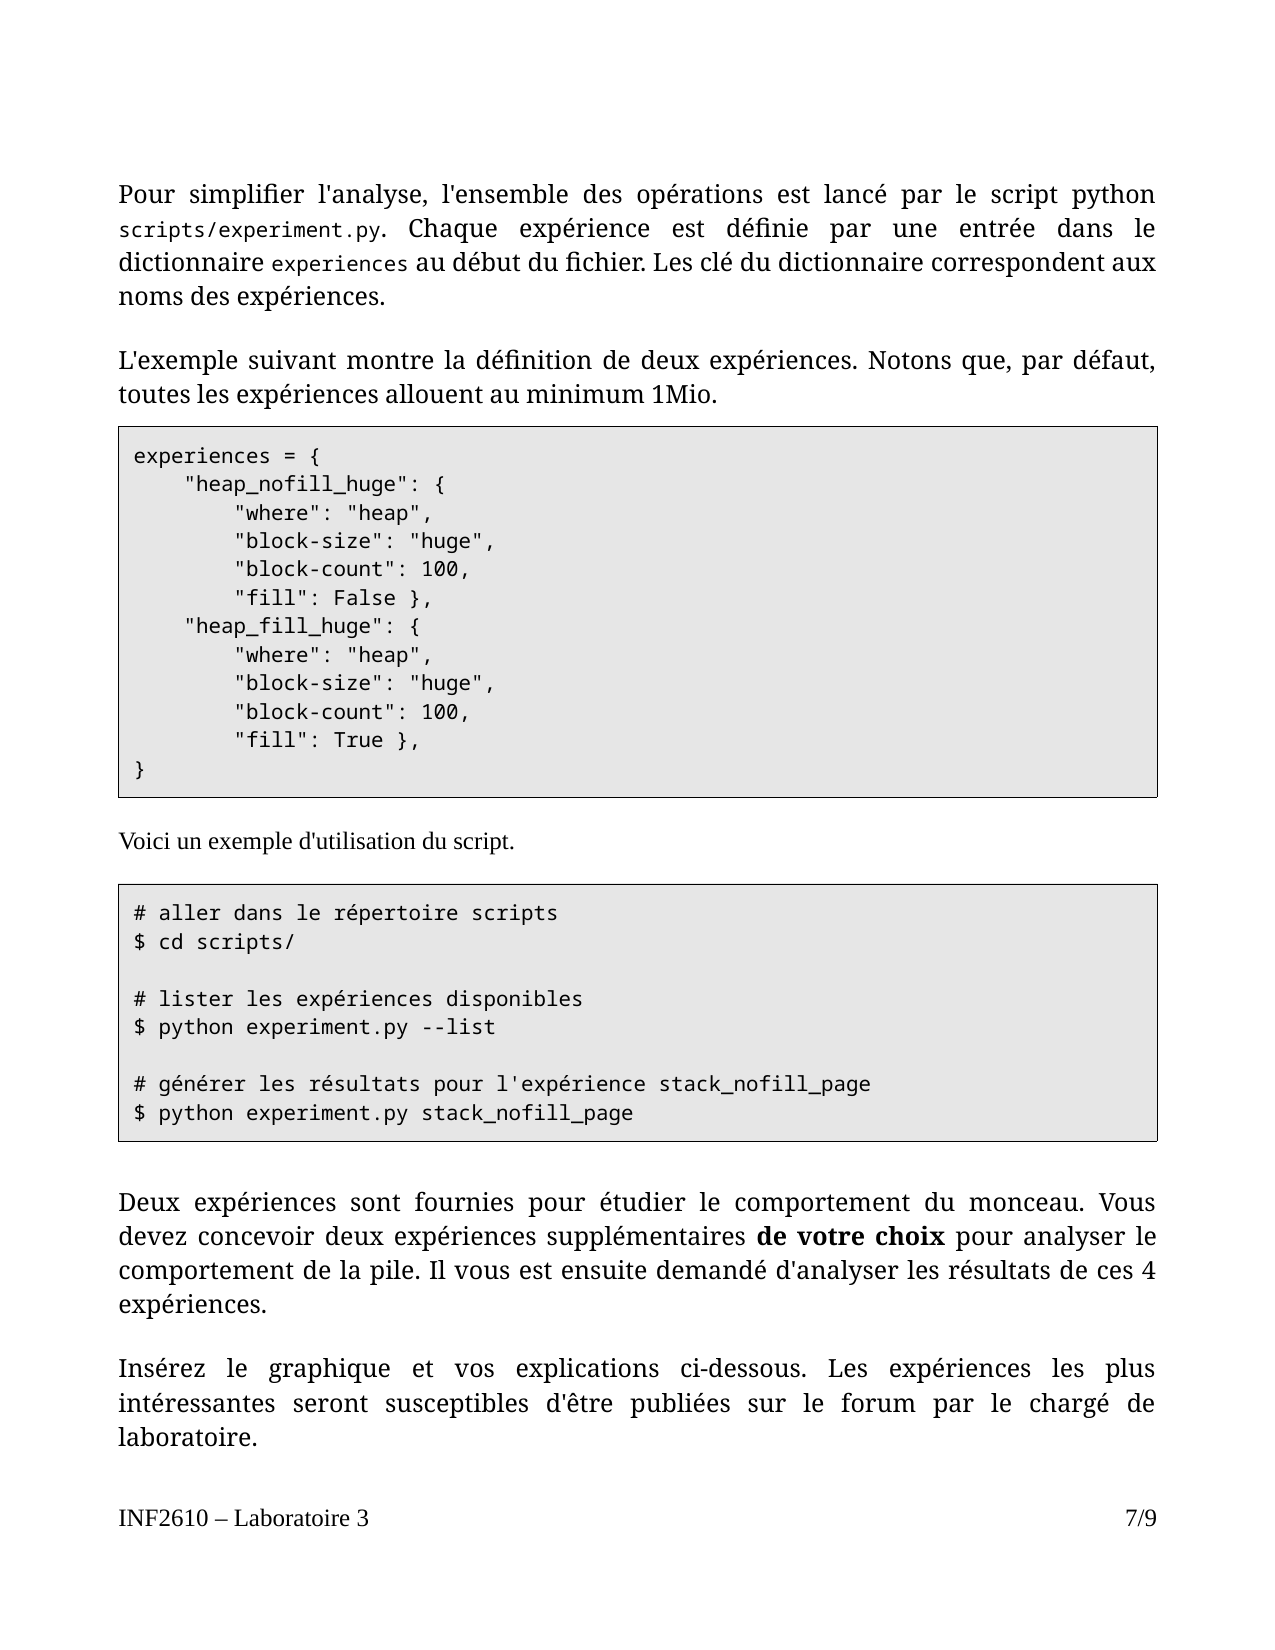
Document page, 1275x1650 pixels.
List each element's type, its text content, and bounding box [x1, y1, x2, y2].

text Insérez le graphique et vos explications ci-dessous. Les expériences les plus intéressantes seront susceptibles d'être publiées sur le forum par le chargé de laboratoire. [118, 1351, 1157, 1453]
text "block-size": "huge", [119, 653, 1157, 682]
text # aller dans le répertoire scripts [119, 885, 1157, 912]
text "where": "heap", [119, 625, 1157, 653]
text # lister les expériences disponibles [119, 969, 1157, 997]
text "fill": False }, [119, 568, 1157, 596]
text "heap_fill_huge": { [119, 596, 1157, 625]
text $ python experiment.py --list [119, 997, 1157, 1026]
text "block-size": "huge", [119, 511, 1157, 539]
text "where": "heap", [119, 483, 1157, 511]
text Voici un exemple d'utilisation du script. [118, 826, 1157, 855]
text L'exemple suivant montre la définition de deux expériences. Notons que, par défaut, toutes les expériences allouent au minimum 1Mio. [118, 343, 1157, 411]
text Deux expériences sont fournies pour étudier le comportement du monceau. Vous devez concevoir deux expériences supplémentaires de votre choix pour analyser le comportement de la pile. Il vous est ensuite demandé d'analyser les résultats de ces 4 expériences. [118, 1185, 1157, 1321]
text Pour simplifier l'analyse, l'ensemble des opérations est lancé par le script python scripts/experiment.py. Chaque expérience est définie par une entrée dans le dictionnaire experiences au début du fichier. Les clé du dictionnaire correspondent aux noms des expériences. [118, 176, 1157, 313]
text experiences = { [119, 427, 1157, 454]
text "block-count": 100, [119, 539, 1157, 568]
text # générer les résultats pour l'expérience stack_nofill_page [119, 1054, 1157, 1082]
text $ cd scripts/ [119, 912, 1157, 940]
text $ python experiment.py stack_nofill_page [119, 1082, 1157, 1141]
text } [119, 738, 1157, 797]
text "block-count": 100, [119, 682, 1157, 710]
text "heap_nofill_huge": { [119, 454, 1157, 483]
text "fill": True }, [119, 710, 1157, 738]
